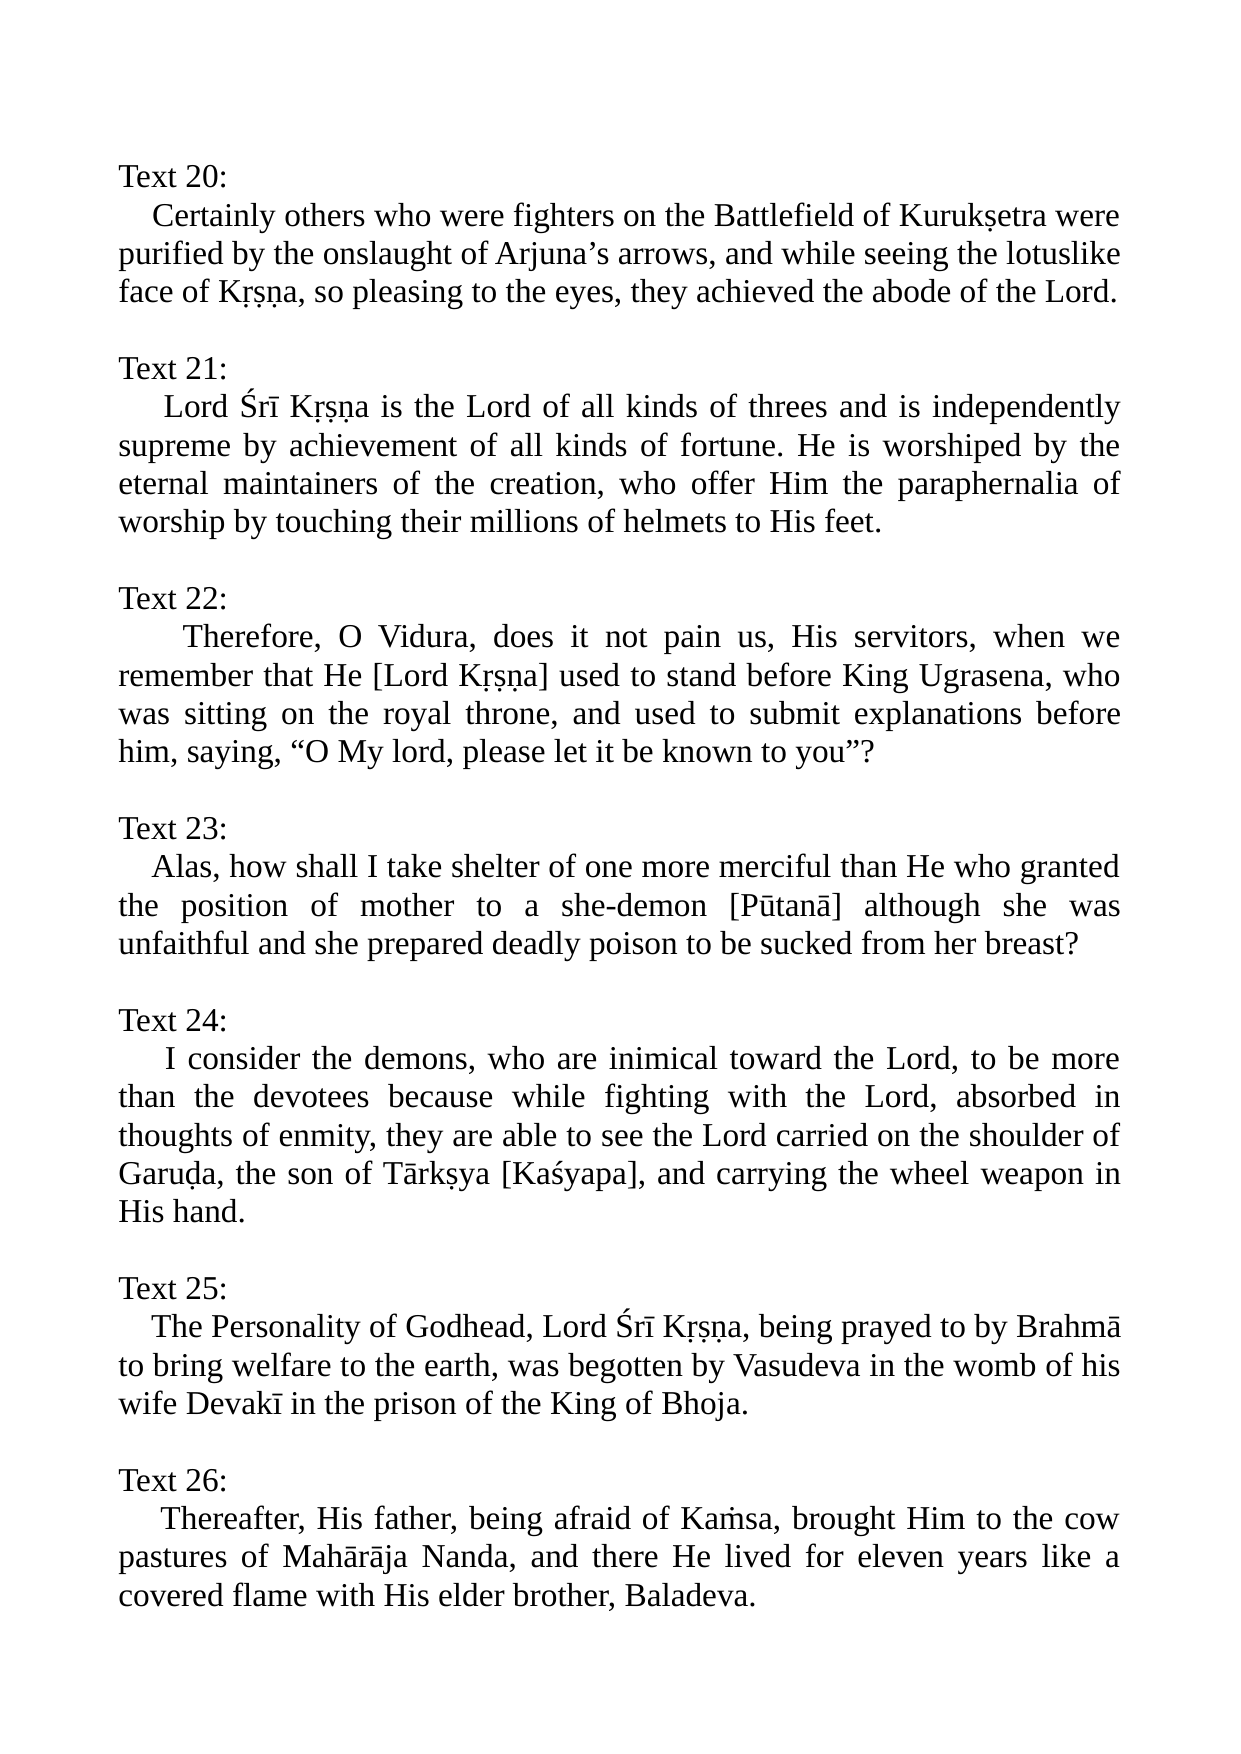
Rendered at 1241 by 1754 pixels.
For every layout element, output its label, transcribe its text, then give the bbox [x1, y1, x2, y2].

text Text 25: [118, 1268, 1122, 1306]
text Alas, how shall I take shelter of one more merciful than He who granted the position of mother to a she-demon [Pūtanā] although she was unfaithful and she prepared deadly poison to be sucked from her breast? [118, 846, 1122, 961]
text Text 26: [118, 1460, 1122, 1498]
text I consider the demons, who are inimical toward the Lord, to be more than the devotees because while fighting with the Lord, absorbed in thoughts of enmity, they are able to see the Lord carried on the shoulder of Garuḍa, the son of Tārkṣya [Kaśyapa], and carrying the wheel weapon in His hand. [118, 1038, 1122, 1230]
text Certainly others who were fighters on the Battlefield of Kurukṣetra were purified by the onslaught of Arjuna’s arrows, and while seeing the lotuslike face of Kṛṣṇa, so pleasing to the eyes, they achieved the abode of the Lord. [118, 195, 1122, 310]
text The Personality of Godhead, Lord Śrī Kṛṣṇa, being prayed to by Brahmā to bring welfare to the earth, was begotten by Vasudeva in the womb of his wife Devakī in the prison of the King of Bhoja. [118, 1306, 1122, 1421]
text Text 21: [118, 348, 1122, 386]
text Text 22: [118, 578, 1122, 616]
text Lord Śrī Kṛṣṇa is the Lord of all kinds of threes and is independently supreme by achievement of all kinds of fortune. He is worshiped by the eternal maintainers of the creation, who offer Him the paraphernalia of worship by touching their millions of helmets to His feet. [118, 386, 1122, 540]
text Thereafter, His father, being afraid of Kaṁsa, brought Him to the cow pastures of Mahārāja Nanda, and there He lived for eleven years like a covered flame with His elder brother, Baladeva. [118, 1498, 1122, 1613]
text Text 24: [118, 1000, 1122, 1038]
text Therefore, O Vidura, does it not pain us, His servitors, when we remember that He [Lord Kṛṣṇa] used to stand before King Ugrasena, who was sitting on the royal throne, and used to submit explanations before him, saying, “O My lord, please let it be known to you”? [118, 616, 1122, 770]
text Text 23: [118, 808, 1122, 846]
text Text 20: [118, 156, 1122, 195]
